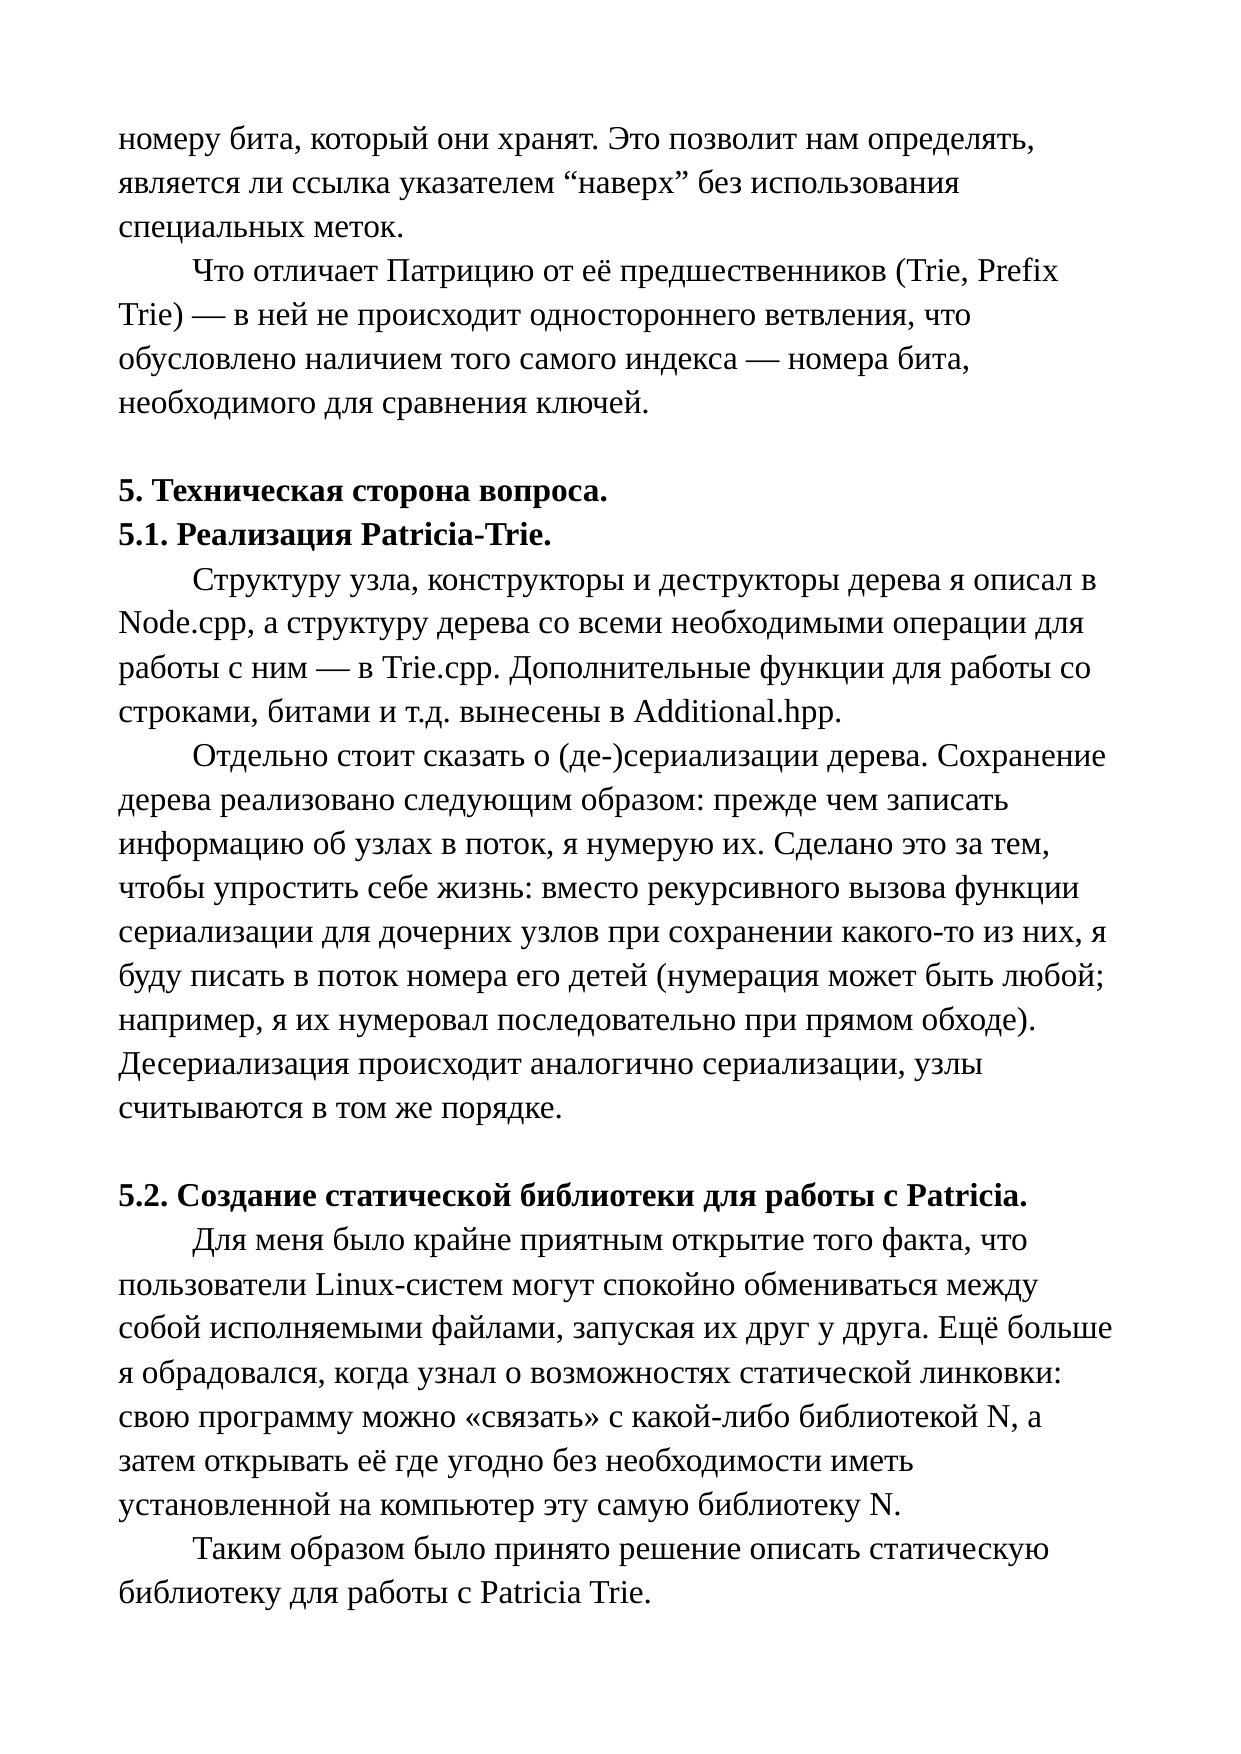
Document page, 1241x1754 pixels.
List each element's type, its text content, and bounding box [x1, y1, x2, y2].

text Для меня было крайне приятным открытие того факта, что пользователи Linux-систем могут спокойно обмениваться между собой исполняемыми файлами, запуская их друг у друга. Ещё больше я обрадовался, когда узнал о возможностях статической линковки: свою программу можно «связать» с какой-либо библиотекой N, а затем открывать её где угодно без необходимости иметь установленной на компьютер эту самую библиотеку N. [118, 1220, 1122, 1522]
text 5.1. Реализация Patricia-Trie. [118, 515, 1122, 553]
text Отдельно стоит сказать о (де-)сериализации дерева. Сохранение дерева реализовано следующим образом: прежде чем записать информацию об узлах в поток, я нумерую их. Сделано это за тем, чтобы упростить себе жизнь: вместо рекурсивного вызова функции сериализации для дочерних узлов при сохранении какого-то из них, я буду писать в поток номера его детей (нумерация может быть любой; например, я их нумеровал последовательно при прямом обходе). Десериализация происходит аналогично сериализации, узлы считываются в том же порядке. [118, 735, 1122, 1126]
text Таким образом было принято решение описать статическую библиотеку для работы с Patricia Trie. [118, 1528, 1122, 1611]
text Что отличает Патрицию от её предшественников (Trie, Prefix Trie) — в ней не происходит одностороннего ветвления, что обусловлено наличием того самого индекса — номера бита, необходимого для сравнения ключей. [118, 250, 1122, 421]
text Структуру узла, конструкторы и деструкторы дерева я описал в Node.cpp, а структуру дерева со всеми необходимыми операции для работы с ним — в Trie.cpp. Дополнительные функции для работы со строками, битами и т.д. вынесены в Additional.hpp. [118, 559, 1122, 729]
text номеру бита, который они хранят. Это позволит нам определять, является ли ссылка указателем “наверх” без использования специальных меток. [118, 118, 1122, 244]
text 5. Техническая сторона вопроса. [118, 471, 1122, 509]
text 5.2. Создание статической библиотеки для работы с Patricia. [118, 1176, 1122, 1214]
